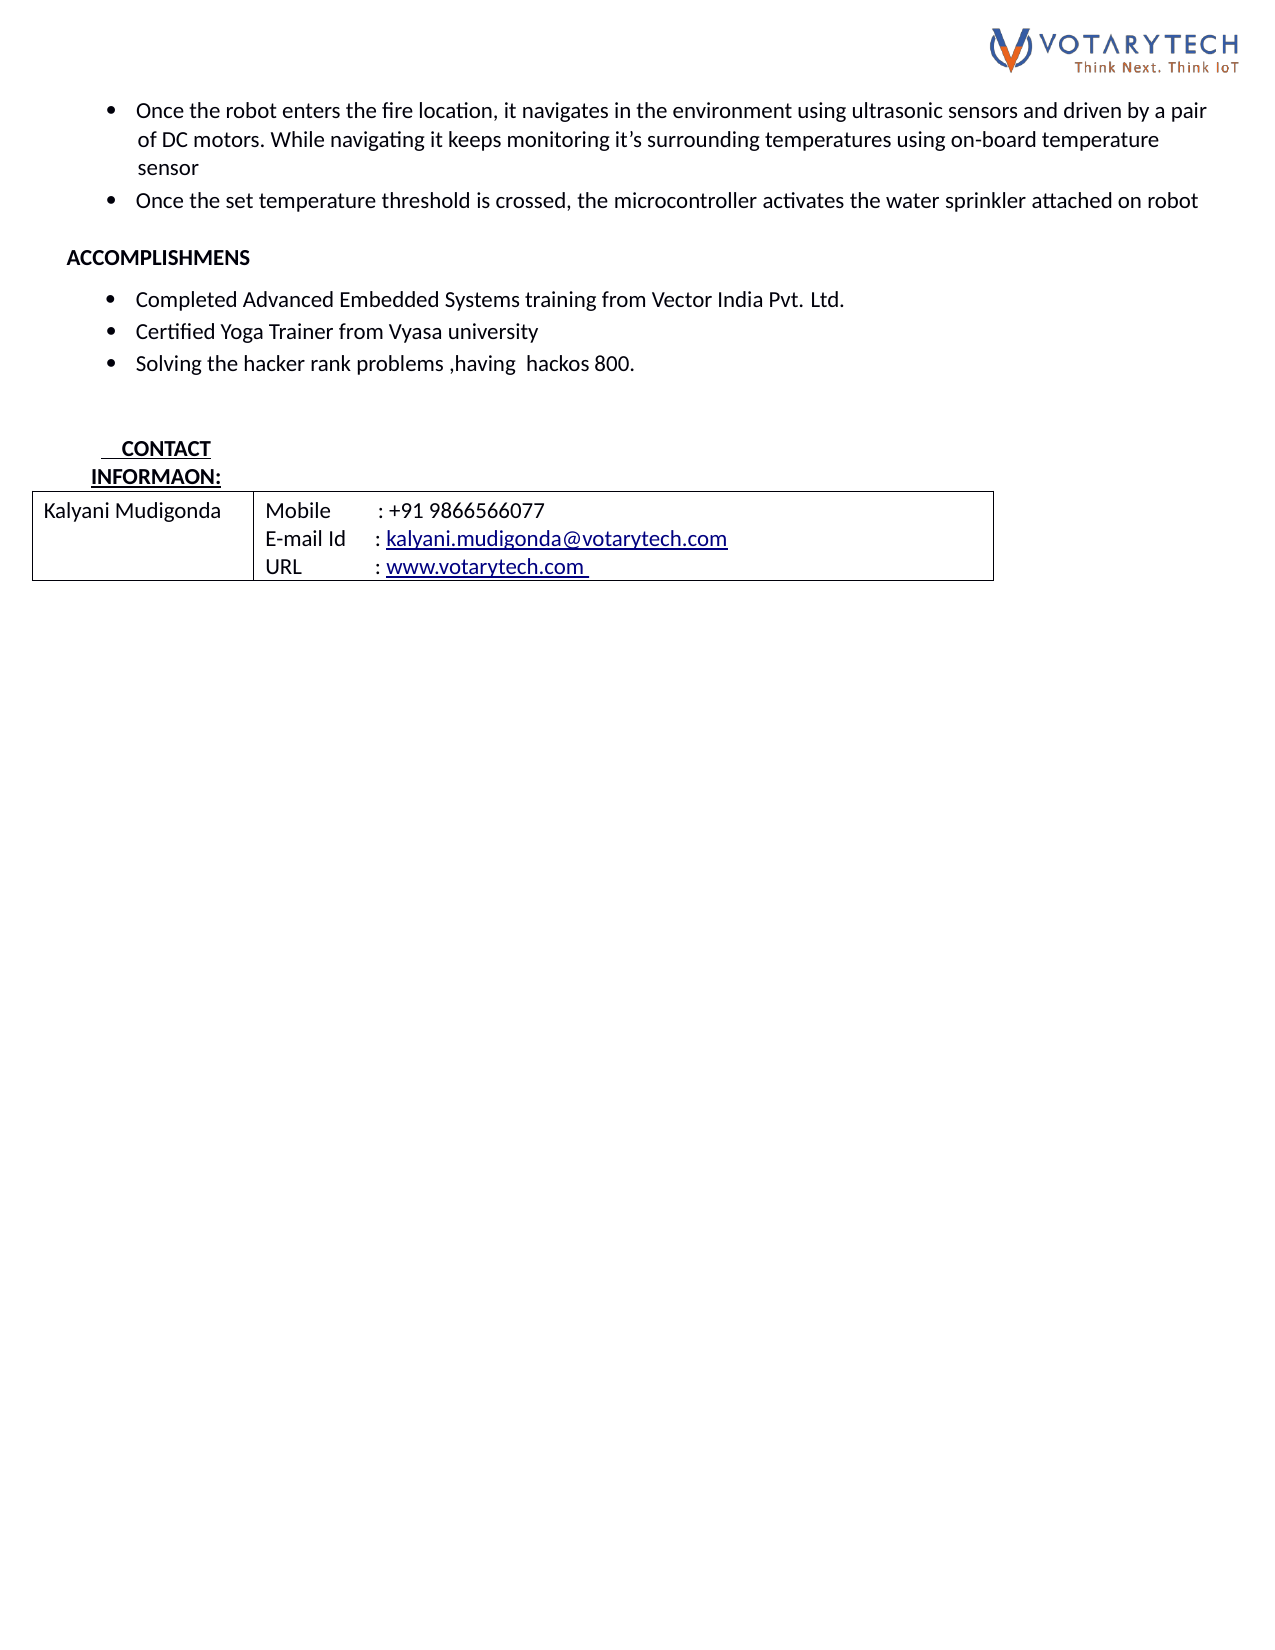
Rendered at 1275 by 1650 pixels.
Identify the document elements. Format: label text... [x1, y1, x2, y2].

list Solving the hacker rank problems ,having hackos 800. [107, 349, 1233, 377]
picture [981, 26, 1245, 79]
text CONTACT [31, 434, 281, 462]
list Once the set temperature threshold is crossed, the microcontroller activates the water sprinkler attached on robot [107, 186, 1233, 214]
subtitle ACCOMPLISHMENS [31, 243, 285, 271]
text INFORMAON: [31, 462, 281, 490]
list Completed Advanced Embedded Systems training from Vector India Pvt. Ltd. [106, 286, 1233, 313]
table_header Mobile : +91 9866566077 E-mail Id : kalyani.mudigonda@votarytech.com URL : www.votarytech.com [254, 492, 993, 580]
list Once the robot enters the fire location, it navigates in the environment using ultrasonic sensors and driven by a pair of DC motors. While navigating it keeps monitoring it’s surrounding temperatures using on-board temperature sensor [107, 96, 1214, 182]
table_header Kalyani Mudigonda [33, 492, 253, 580]
list Certified Yoga Trainer from Vyasa university [107, 317, 1233, 345]
